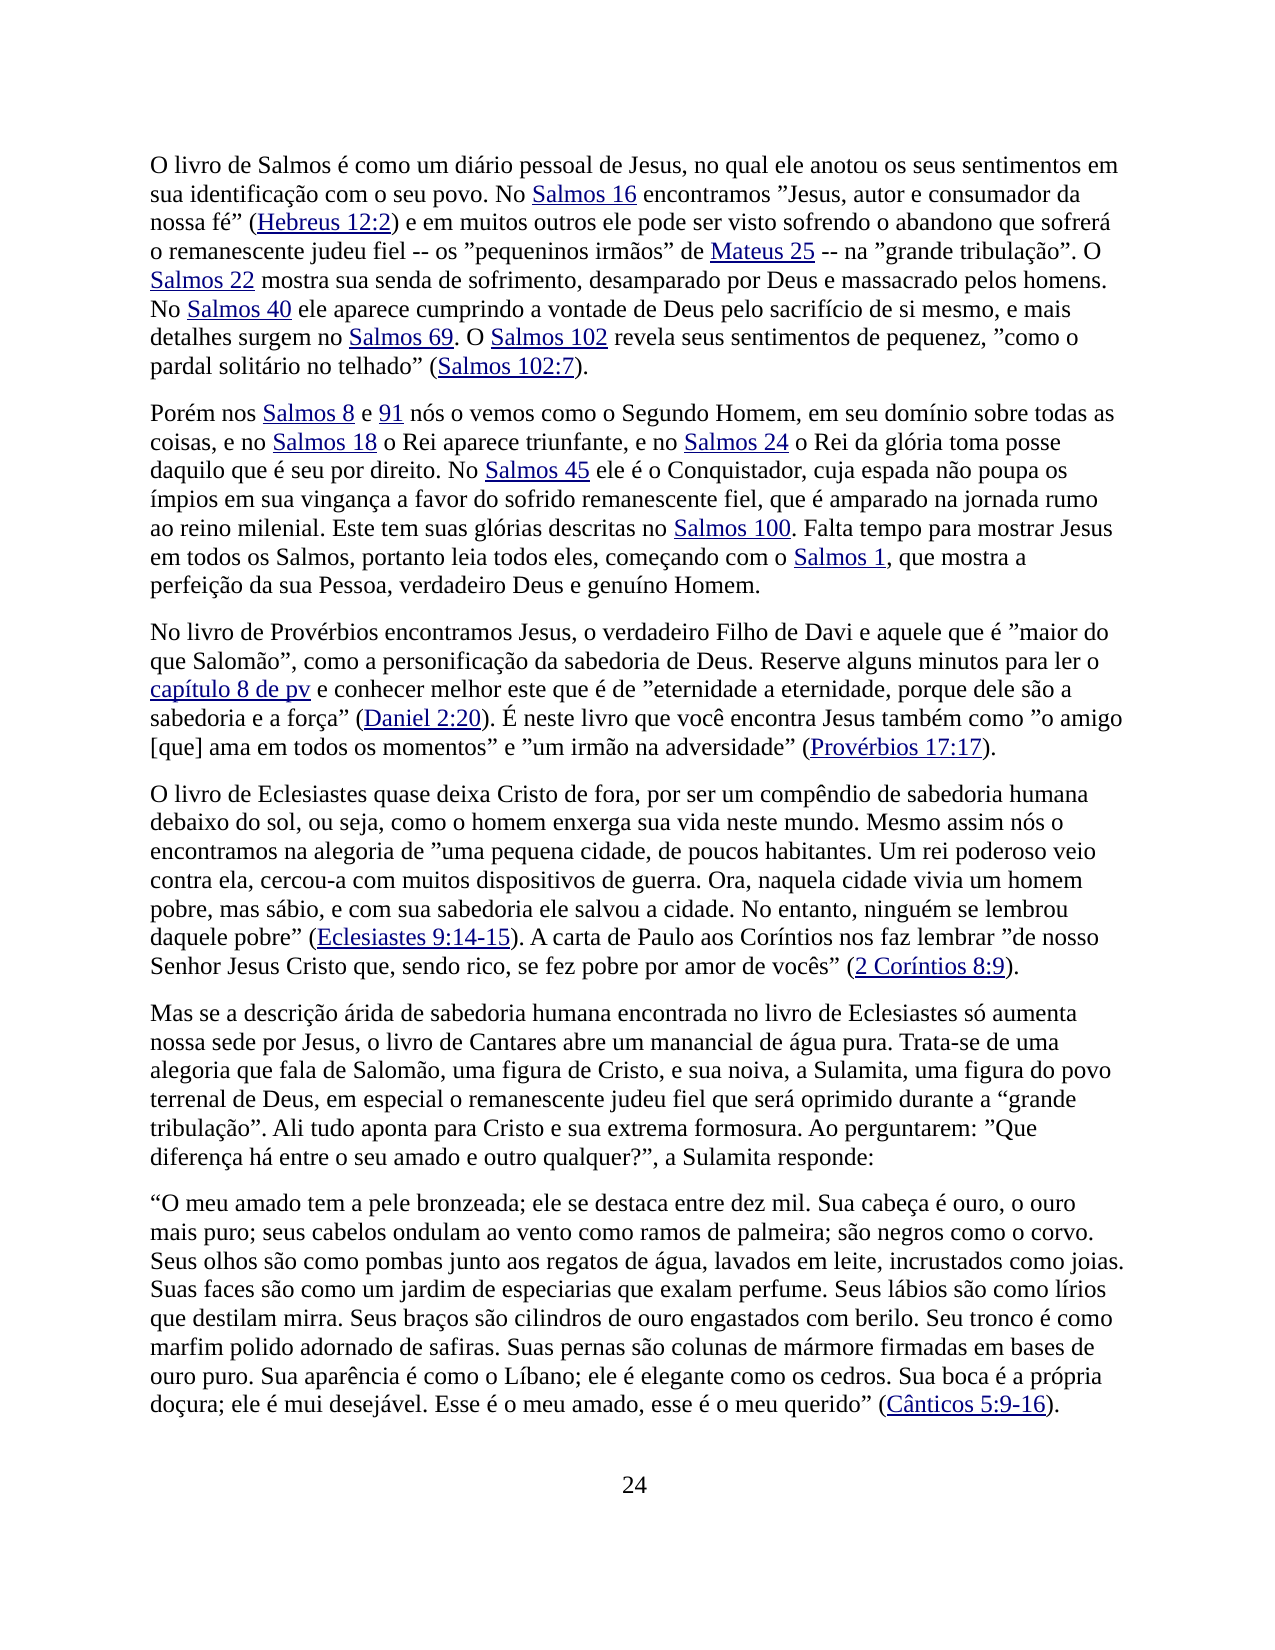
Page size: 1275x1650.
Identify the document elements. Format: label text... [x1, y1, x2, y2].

text O livro de Salmos é como um diário pessoal de Jesus, no qual ele anotou os seus sentimentos em sua identificação com o seu povo. No Salmos 16 encontramos ”Jesus, autor e consumador da nossa fé” (Hebreus 12:2) e em muitos outros ele pode ser visto sofrendo o abandono que sofrerá o remanescente judeu fiel -- os ”pequeninos irmãos” de Mateus 25 -- na ”grande tribulação”. O Salmos 22 mostra sua senda de sofrimento, desamparado por Deus e massacrado pelos homens. No Salmos 40 ele aparece cumprindo a vontade de Deus pelo sacrifício de si mesmo, e mais detalhes surgem no Salmos 69. O Salmos 102 revela seus sentimentos de pequenez, ”como o pardal solitário no telhado” (Salmos 102:7). [150, 150, 1125, 380]
text No livro de Provérbios encontramos Jesus, o verdadeiro Filho de Davi e aquele que é ”maior do que Salomão”, como a personificação da sabedoria de Deus. Reserve alguns minutos para ler o capítulo 8 de pv e conhecer melhor este que é de ”eternidade a eternidade, porque dele são a sabedoria e a força” (Daniel 2:20). É neste livro que você encontra Jesus também como ”o amigo [que] ama em todos os momentos” e ”um irmão na adversidade” (Provérbios 17:17). [150, 617, 1125, 761]
text O livro de Eclesiastes quase deixa Cristo de fora, por ser um compêndio de sabedoria humana debaixo do sol, ou seja, como o homem enxerga sua vida neste mundo. Mesmo assim nós o encontramos na alegoria de ”uma pequena cidade, de poucos habitantes. Um rei poderoso veio contra ela, cercou-a com muitos dispositivos de guerra. Ora, naquela cidade vivia um homem pobre, mas sábio, e com sua sabedoria ele salvou a cidade. No entanto, ninguém se lembrou daquele pobre” (Eclesiastes 9:14-15). A carta de Paulo aos Coríntios nos faz lembrar ”de nosso Senhor Jesus Cristo que, sendo rico, se fez pobre por amor de vocês” (2 Coríntios 8:9). [150, 779, 1125, 980]
text “O meu amado tem a pele bronzeada; ele se destaca entre dez mil. Sua cabeça é ouro, o ouro mais puro; seus cabelos ondulam ao vento como ramos de palmeira; são negros como o corvo. Seus olhos são como pombas junto aos regatos de água, lavados em leite, incrustados como joias. Suas faces são como um jardim de especiarias que exalam perfume. Seus lábios são como lírios que destilam mirra. Seus braços são cilindros de ouro engastados com berilo. Seu tronco é como marfim polido adornado de safiras. Suas pernas são colunas de mármore firmadas em bases de ouro puro. Sua aparência é como o Líbano; ele é elegante como os cedros. Sua boca é a própria doçura; ele é mui desejável. Esse é o meu amado, esse é o meu querido” (Cânticos 5:9-16). [150, 1188, 1125, 1418]
text Mas se a descrição árida de sabedoria humana encontrada no livro de Eclesiastes só aumenta nossa sede por Jesus, o livro de Cantares abre um manancial de água pura. Trata-se de uma alegoria que fala de Salomão, uma figura de Cristo, e sua noiva, a Sulamita, uma figura do povo terrenal de Deus, em especial o remanescente judeu fiel que será oprimido durante a “grande tribulação”. Ali tudo aponta para Cristo e sua extrema formosura. Ao perguntarem: ”Que diferença há entre o seu amado e outro qualquer?”, a Sulamita responde: [150, 998, 1125, 1170]
text Porém nos Salmos 8 e 91 nós o vemos como o Segundo Homem, em seu domínio sobre todas as coisas, e no Salmos 18 o Rei aparece triunfante, e no Salmos 24 o Rei da glória toma posse daquilo que é seu por direito. No Salmos 45 ele é o Conquistador, cuja espada não poupa os ímpios em sua vingança a favor do sofrido remanescente fiel, que é amparado na jornada rumo ao reino milenial. Este tem suas glórias descritas no Salmos 100. Falta tempo para mostrar Jesus em todos os Salmos, portanto leia todos eles, começando com o Salmos 1, que mostra a perfeição da sua Pessoa, verdadeiro Deus e genuíno Homem. [150, 398, 1125, 599]
